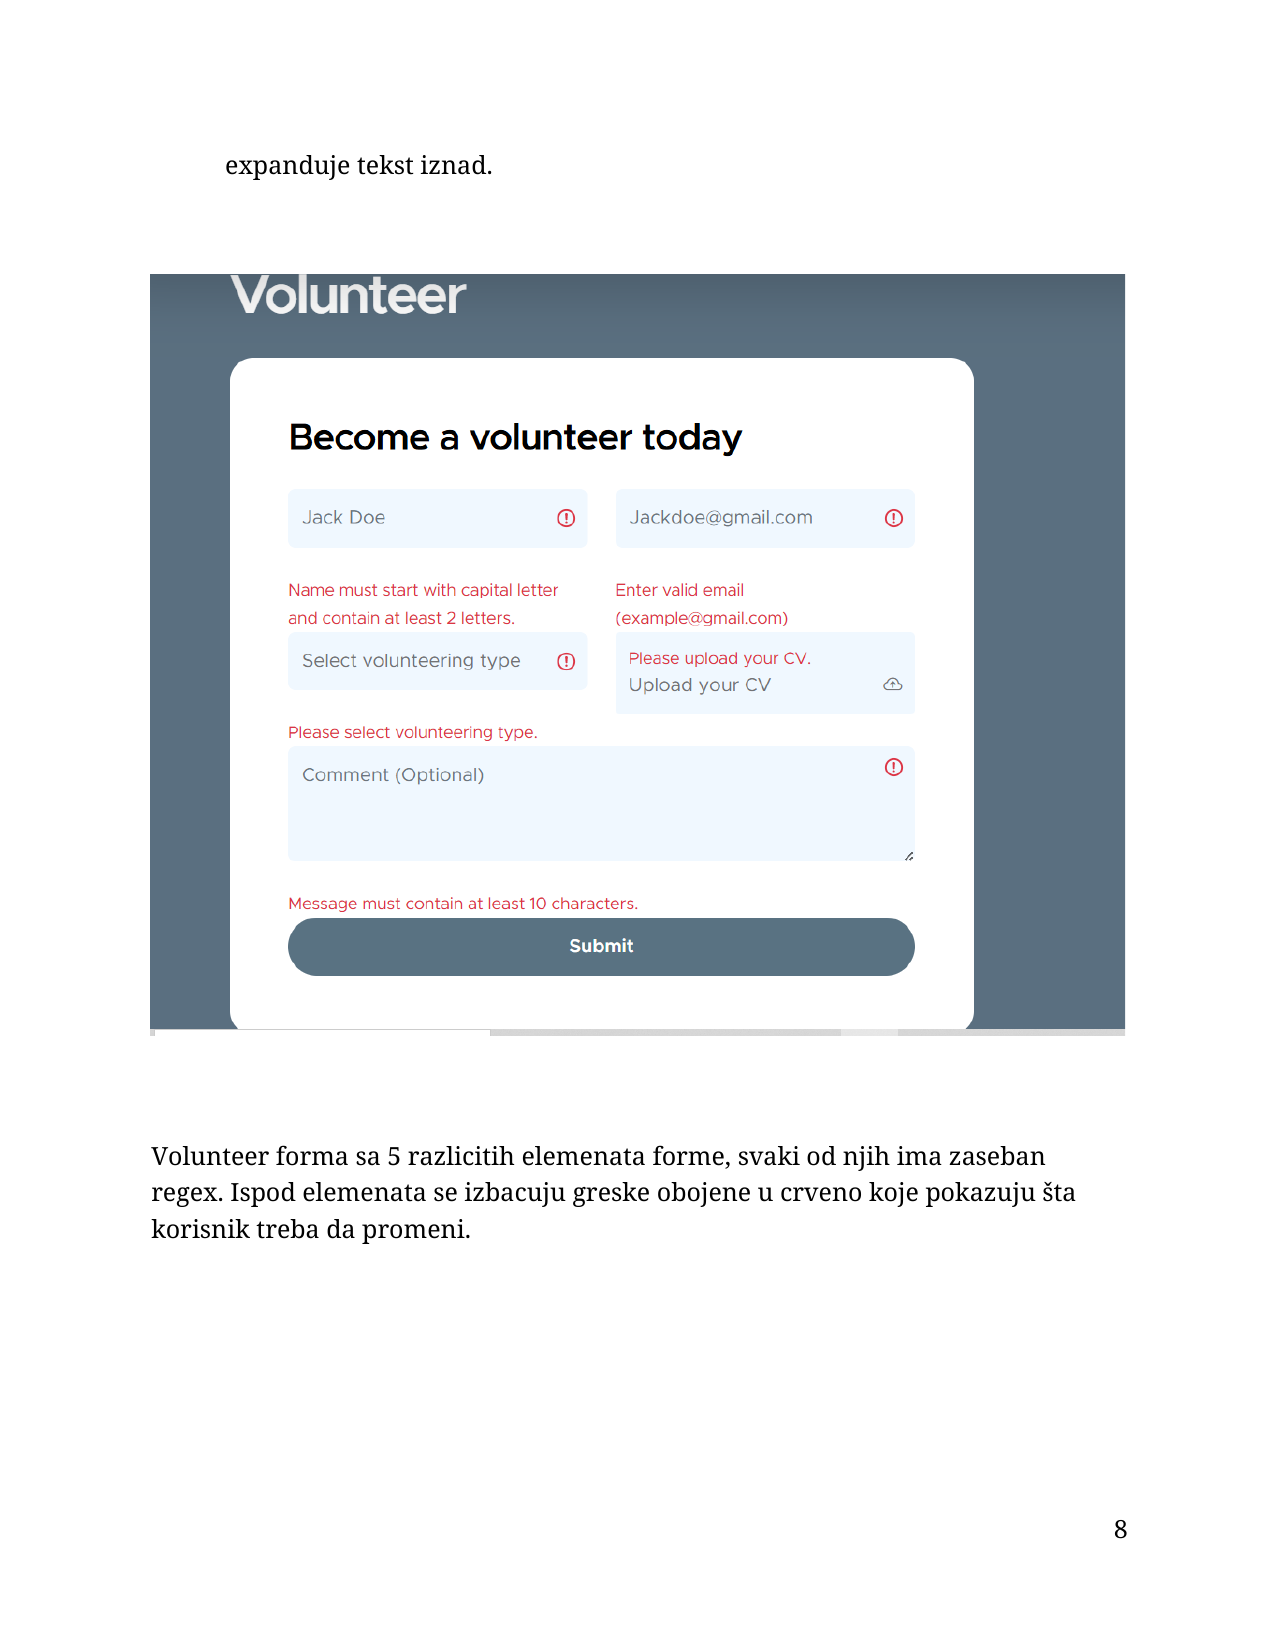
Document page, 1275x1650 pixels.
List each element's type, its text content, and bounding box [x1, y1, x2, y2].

picture [150, 274, 1125, 1036]
subtitle Volunteer forma sa 5 razlicitih elemenata forme, svaki od njih ima zaseban regex. Ispod elemenata se izbacuju greske obojene u crveno koje pokazuju šta korisnik treba da promeni. [150, 1036, 1125, 1245]
text expanduje tekst iznad. [225, 148, 1125, 255]
